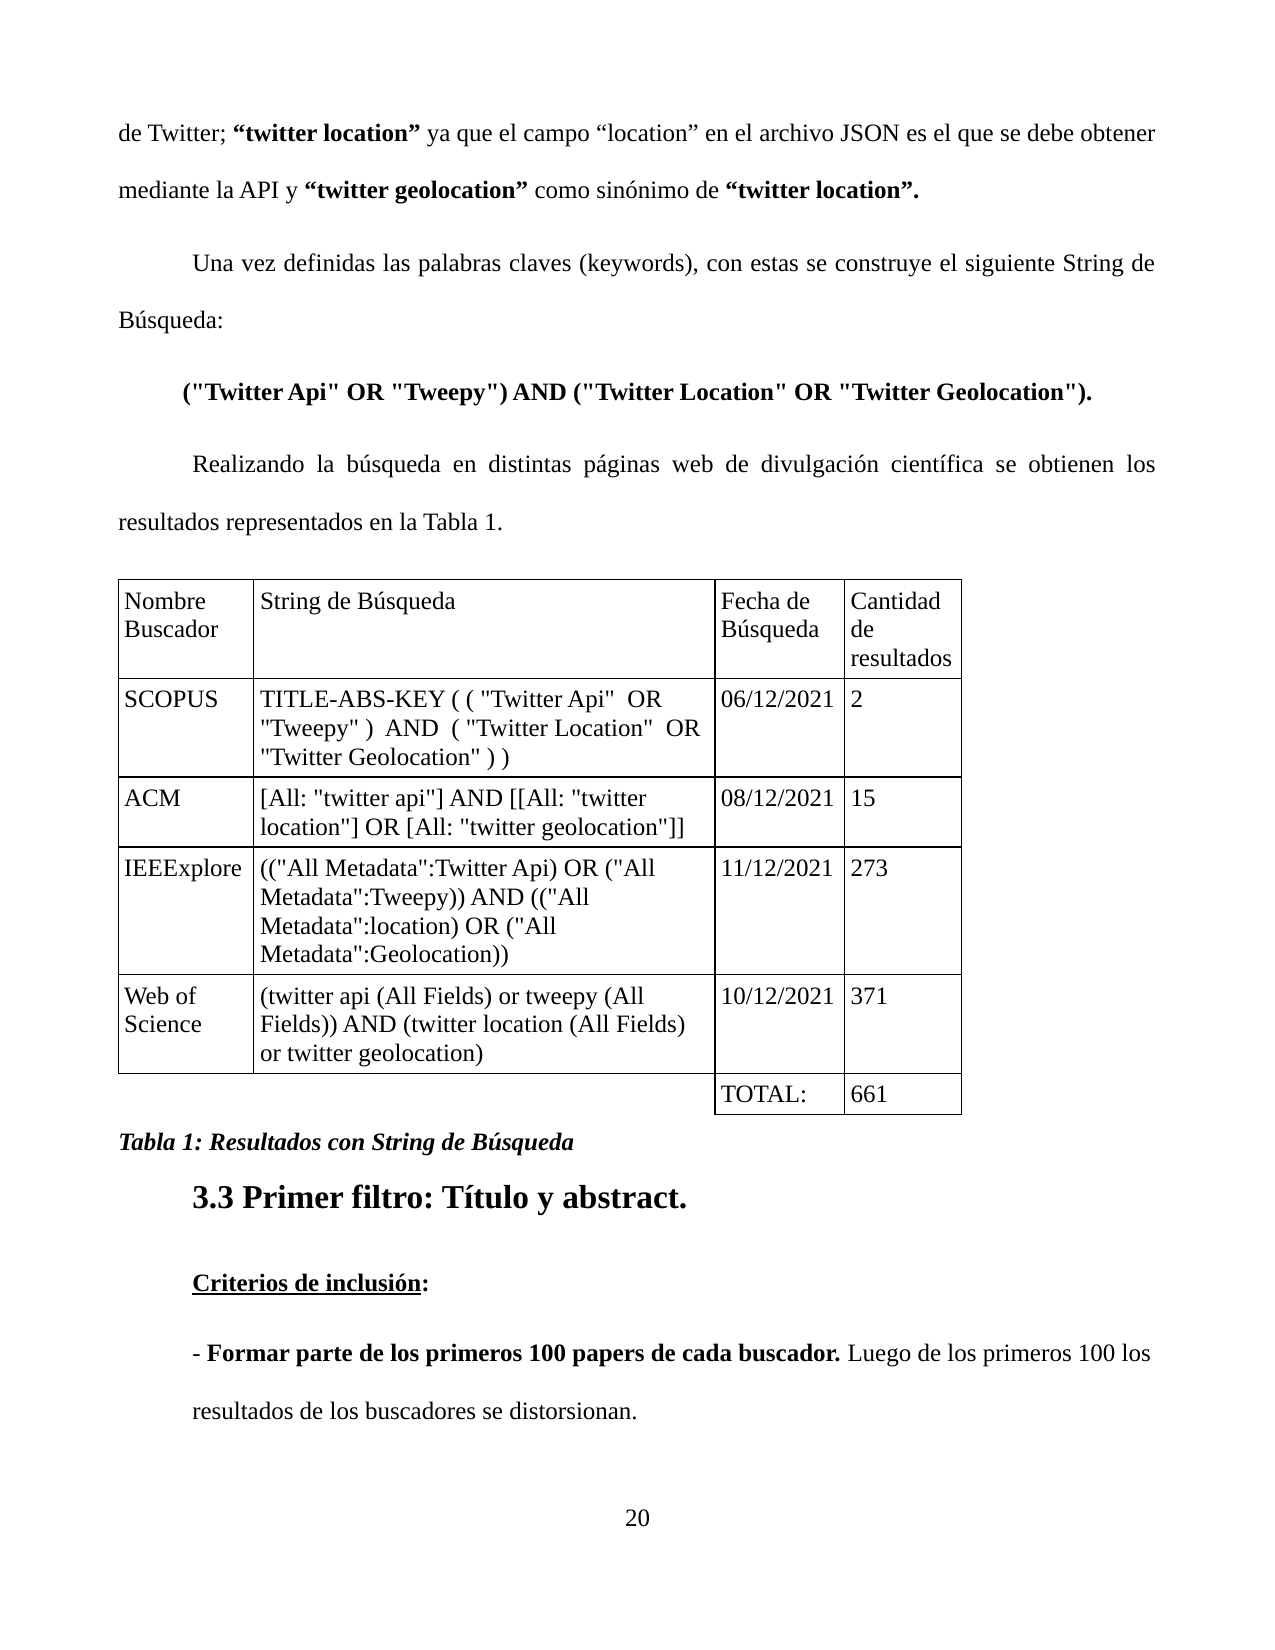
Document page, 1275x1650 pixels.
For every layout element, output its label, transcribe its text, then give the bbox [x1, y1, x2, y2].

subtitle 3.3 Primer filtro: Título y abstract. [118, 1177, 1157, 1215]
table_header Nombre Buscador [119, 580, 253, 678]
table_cell 371 [845, 975, 961, 1073]
table_cell [118, 1074, 714, 1114]
text Tabla 1: Resultados con String de Búsqueda [118, 1127, 1157, 1156]
table_cell TOTAL: [716, 1074, 844, 1114]
table_cell 10/12/2021 [716, 975, 844, 1073]
table_cell (twitter api (All Fields) or tweepy (All Fields)) AND (twitter location (All Fields) or twitter geolocation) [254, 975, 714, 1073]
table_cell 06/12/2021 [716, 679, 844, 776]
text de Twitter; “twitter location” ya que el campo “location” en el archivo JSON es el que se debe obtener mediante la API y “twitter geolocation” como sinónimo de “twitter location”. [118, 118, 1157, 204]
text Realizando la búsqueda en distintas páginas web de divulgación científica se obtienen los resultados representados en la Tabla 1. [118, 449, 1157, 536]
table_cell 11/12/2021 [716, 848, 844, 974]
table_header Fecha de Búsqueda [716, 580, 844, 678]
table_header String de Búsqueda [254, 580, 714, 678]
table_cell 08/12/2021 [716, 778, 844, 846]
text Una vez definidas las palabras claves (keywords), con estas se construye el siguiente String de Búsqueda: [118, 248, 1157, 334]
table_cell SCOPUS [119, 679, 253, 776]
text - Formar parte de los primeros 100 papers de cada buscador. Luego de los primeros 100 los resultados de los buscadores se distorsionan. [118, 1338, 1157, 1424]
text ("Twitter Api" OR "Tweepy") AND ("Twitter Location" OR "Twitter Geolocation"). [118, 377, 1157, 406]
table_cell (("All Metadata":Twitter Api) OR ("All Metadata":Tweepy)) AND (("All Metadata":location) OR ("All Metadata":Geolocation)) [254, 848, 714, 974]
table_header Cantidad de resultados [845, 580, 961, 678]
table_cell 273 [845, 848, 961, 974]
table_cell IEEExplore [119, 848, 253, 974]
table_cell 2 [845, 679, 961, 776]
table_cell TITLE-ABS-KEY ( ( "Twitter Api" OR "Tweepy" ) AND ( "Twitter Location" OR "Twitter Geolocation" ) ) [254, 679, 714, 776]
table_cell [All: "twitter api"] AND [[All: "twitter location"] OR [All: "twitter geolocation"]] [254, 778, 714, 846]
table_cell ACM [119, 778, 253, 846]
table_cell 661 [845, 1074, 961, 1114]
table_cell Web of Science [119, 975, 253, 1073]
table_cell 15 [845, 778, 961, 846]
subtitle Criterios de inclusión: [118, 1268, 1157, 1297]
